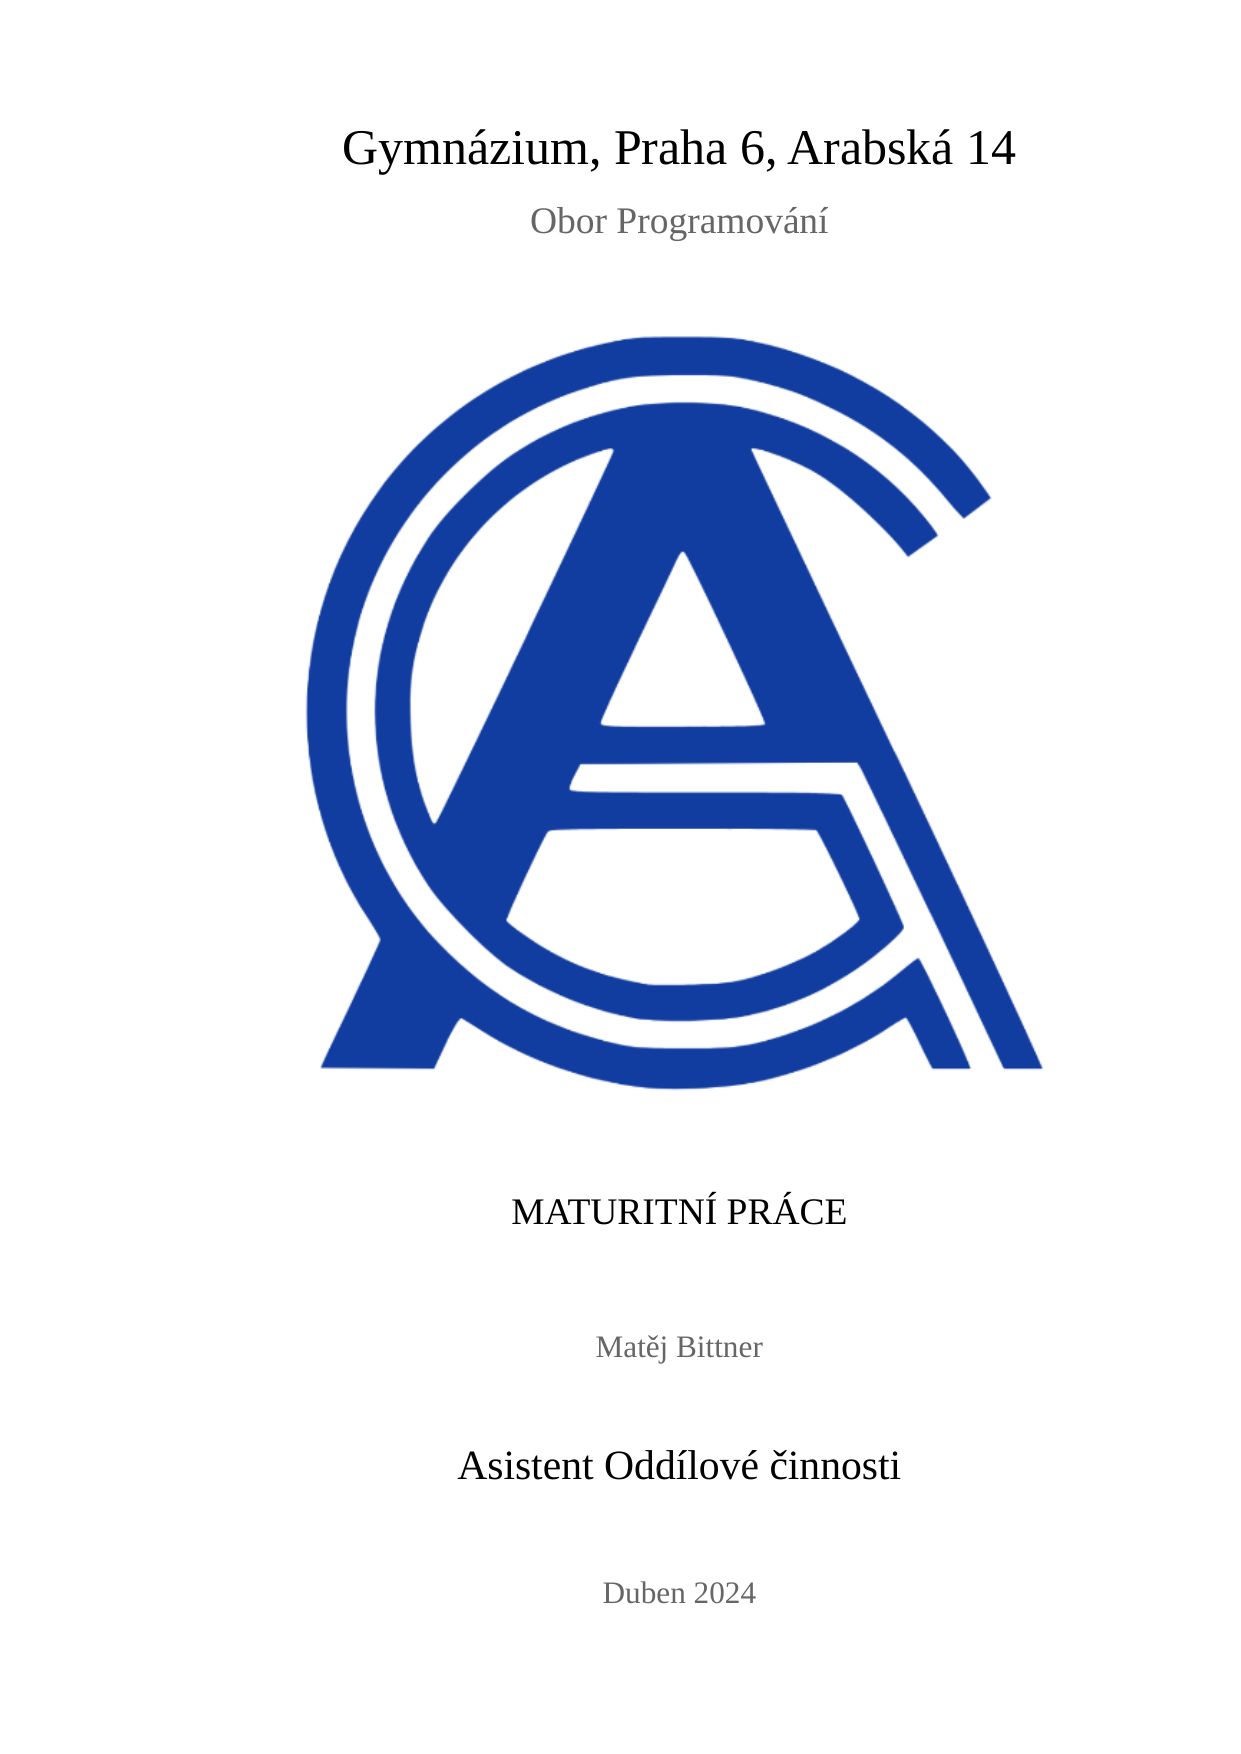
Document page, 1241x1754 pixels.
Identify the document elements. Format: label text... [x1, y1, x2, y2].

text MATURITNÍ PRÁCE [236, 1189, 1122, 1232]
text Duben 2024 [236, 1574, 1122, 1610]
text Gymnázium, Praha 6, Arabská 14 [236, 118, 1122, 176]
text Obor Programování [236, 199, 1122, 242]
text Matěj Bittner [236, 1328, 1122, 1364]
text Asistent Oddílové činnosti [236, 1440, 1122, 1488]
picture [233, 262, 1119, 1119]
